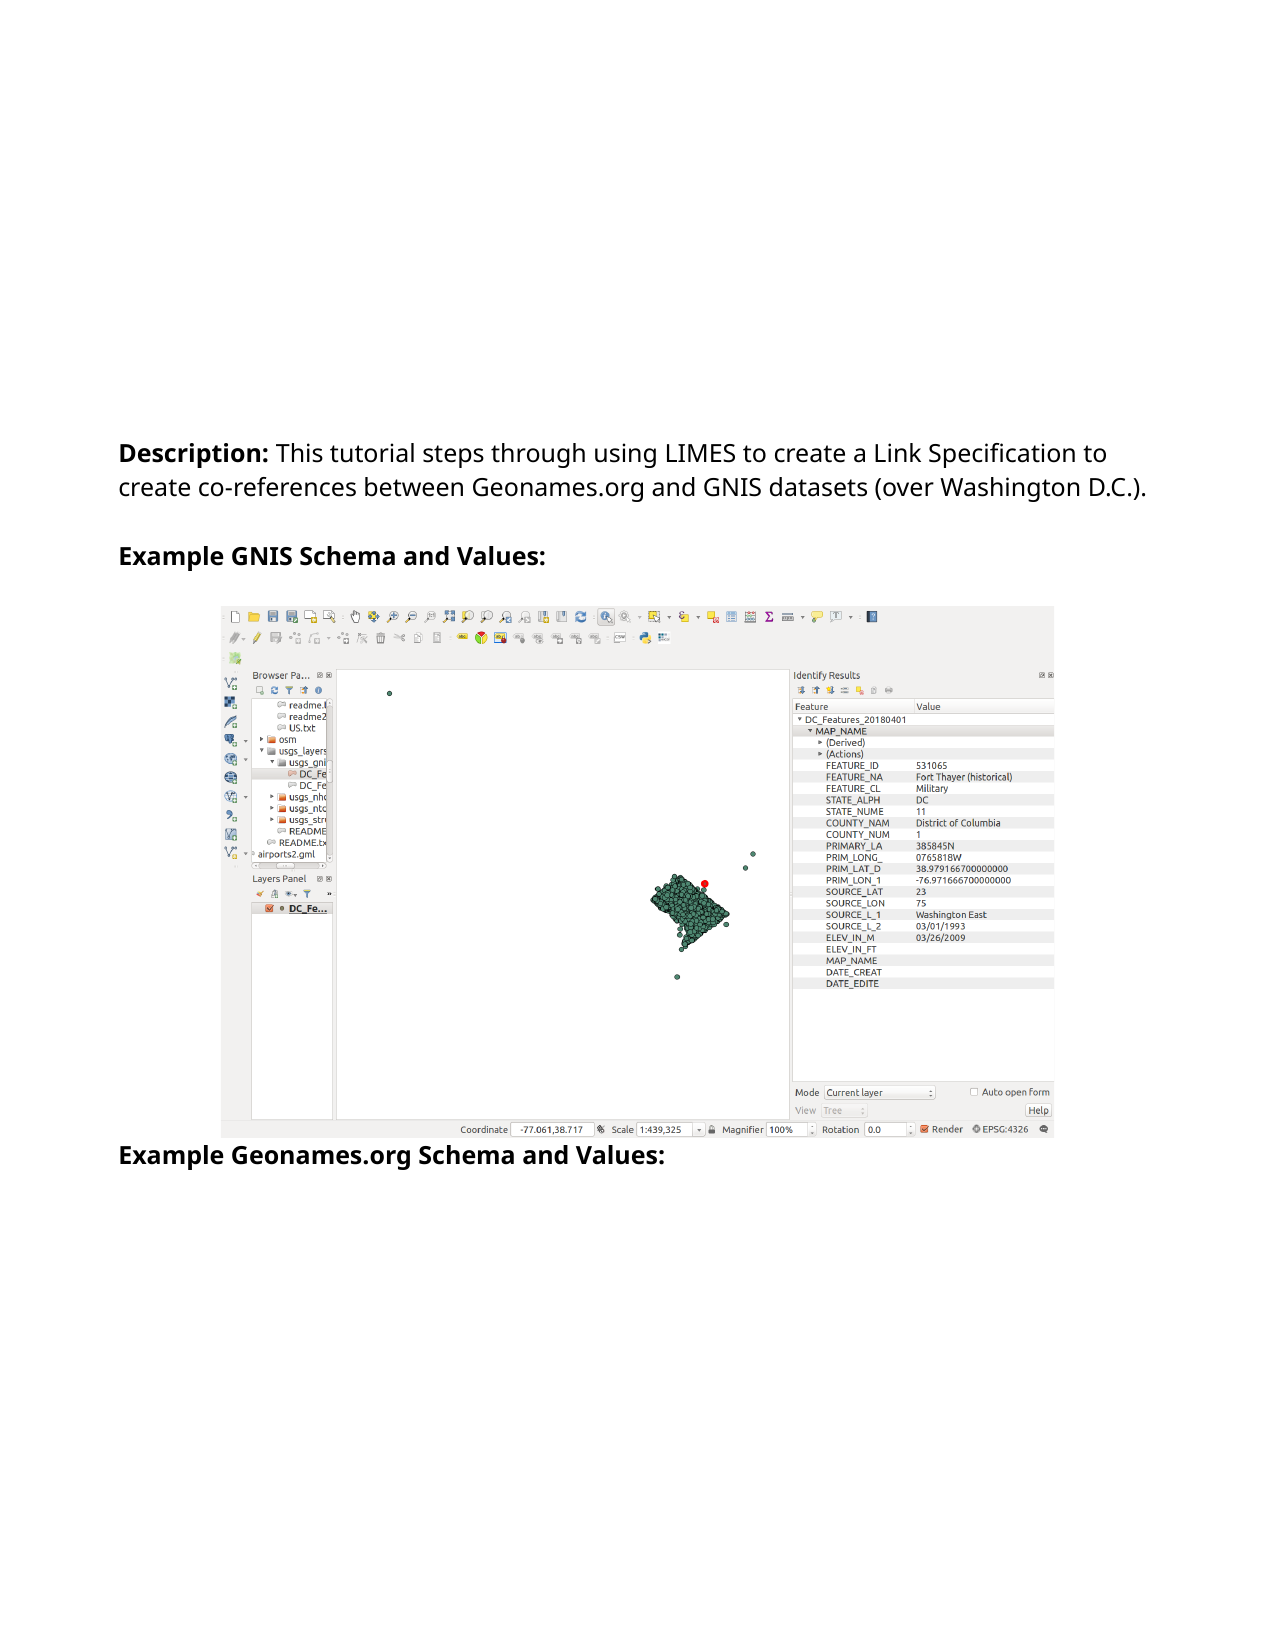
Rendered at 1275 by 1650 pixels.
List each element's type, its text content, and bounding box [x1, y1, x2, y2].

text Example Geonames.org Schema and Values: [118, 1071, 1157, 1172]
text Description: This tutorial steps through using LIMES to create a Link Specification to create co-references between Geonames.org and GNIS datasets (over Washington D.C.). [118, 436, 1157, 504]
picture [220, 606, 1055, 1138]
text Example GNIS Schema and Values: [118, 538, 1157, 572]
